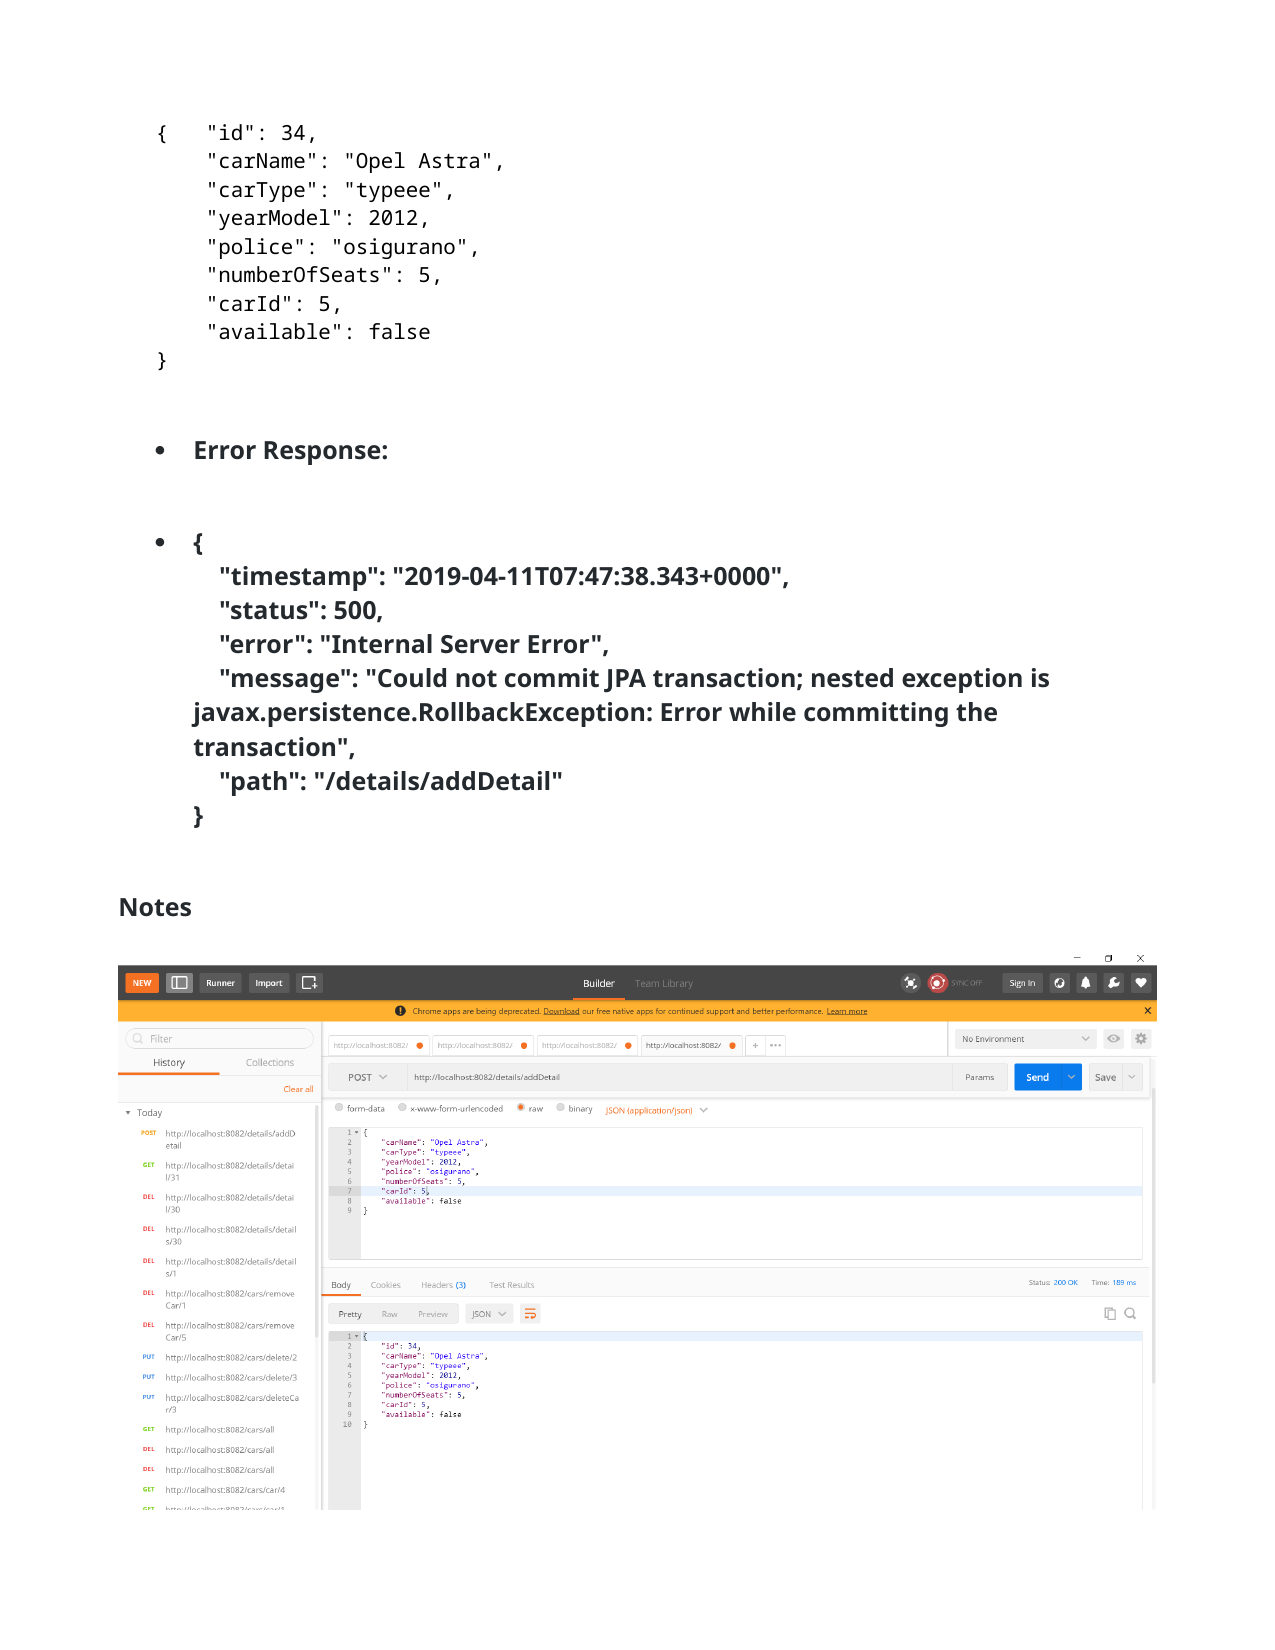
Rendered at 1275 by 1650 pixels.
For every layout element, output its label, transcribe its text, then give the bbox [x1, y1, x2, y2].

list Error Response: [156, 432, 1157, 466]
text { "id": 34, "carName": "Opel Astra", "carType": "typeee", "yearModel": 2012, "police": "osigurano", "numberOfSeats": 5, "carId": 5, "available": false } [156, 118, 1157, 374]
list { "timestamp": "2019-04-11T07:47:38.343+0000", "status": 500, "error": "Internal Server Error", "message": "Could not commit JPA transaction; nested exception is javax.persistence.RollbackException: Error while committing the transaction", "path": "/details/addDetail" } [156, 525, 1157, 831]
picture [118, 952, 1157, 1510]
text Notes [118, 890, 1157, 924]
